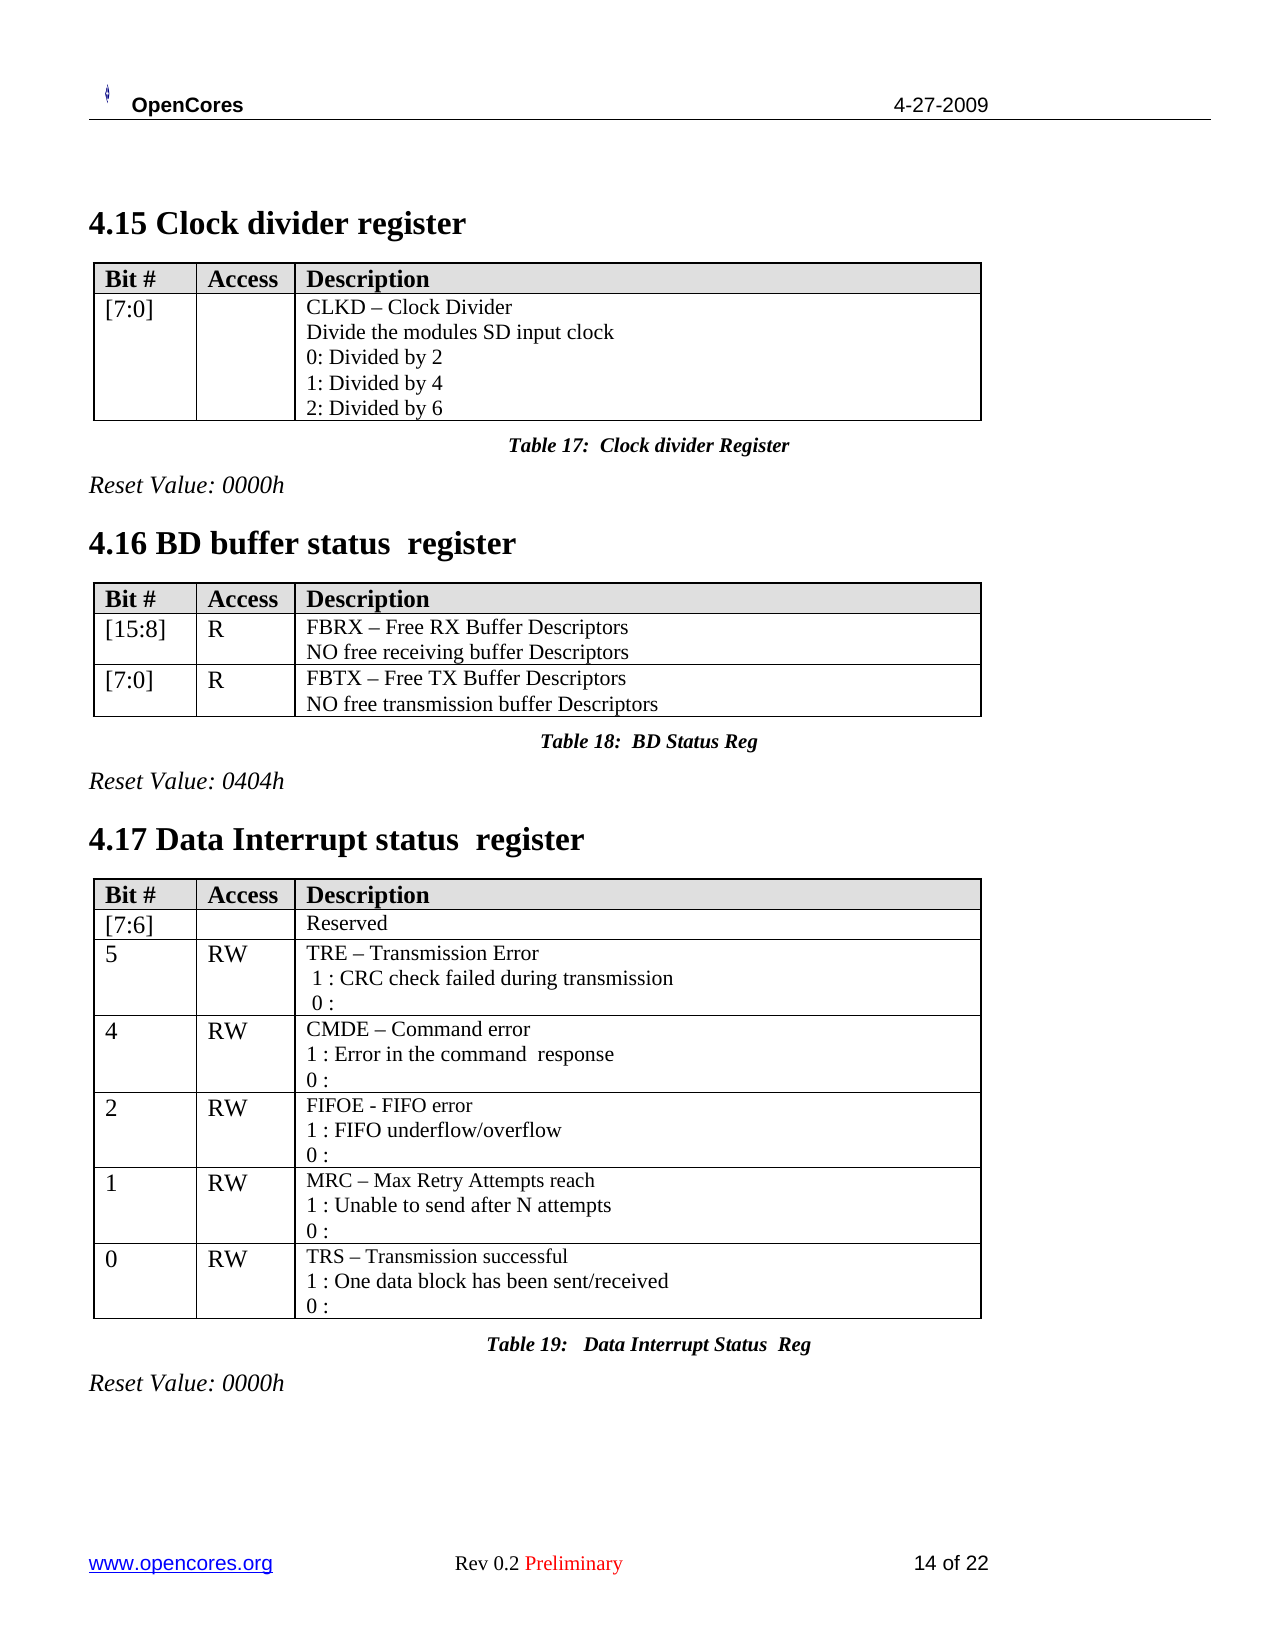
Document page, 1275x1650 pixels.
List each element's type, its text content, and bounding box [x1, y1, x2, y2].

table_cell FBRX – Free RX Buffer Descriptors NO free receiving buffer Descriptors [296, 614, 980, 664]
table_cell RW [197, 1168, 294, 1243]
table_cell RW [197, 1244, 294, 1318]
table_cell [7:0] [95, 294, 196, 420]
table_cell CMDE – Command error 1 : Error in the command response 0 : [296, 1016, 980, 1092]
table_header Access [197, 880, 294, 909]
text Table 17: Clock divider Register [89, 433, 1211, 457]
table_header Access [197, 264, 294, 293]
table_cell R [197, 614, 294, 664]
text Table 18: BD Status Reg [89, 729, 1211, 753]
table_header Access [197, 584, 294, 613]
subtitle 4.16 BD buffer status register [89, 523, 1211, 562]
table_cell RW [197, 1016, 294, 1092]
table_cell FIFOE - FIFO error 1 : FIFO underflow/overflow 0 : [296, 1093, 980, 1167]
table_header Bit # [95, 880, 196, 909]
table_cell 1 [95, 1168, 196, 1243]
table_cell [7:6] [95, 910, 196, 938]
text Reset Value: 0404h [89, 766, 1211, 794]
table_cell [197, 910, 294, 938]
table_cell Reserved [296, 910, 980, 938]
table_cell RW [197, 1093, 294, 1167]
table_header Description [296, 264, 980, 293]
table_cell R [197, 665, 294, 716]
text Table 19: Data Interrupt Status Reg [89, 1332, 1211, 1356]
table_cell TRS – Transmission successful 1 : One data block has been sent/received 0 : [296, 1244, 980, 1318]
table_cell 0 [95, 1244, 196, 1318]
table_header Bit # [95, 264, 196, 293]
table_header Bit # [95, 584, 196, 613]
table_cell FBTX – Free TX Buffer Descriptors NO free transmission buffer Descriptors [296, 665, 980, 716]
table_cell MRC – Max Retry Attempts reach 1 : Unable to send after N attempts 0 : [296, 1168, 980, 1243]
subtitle 4.17 Data Interrupt status register [89, 819, 1211, 858]
table_cell [7:0] [95, 665, 196, 716]
table_cell 2 [95, 1093, 196, 1167]
subtitle 4.15 Clock divider register [89, 203, 1211, 242]
table_header Description [296, 880, 980, 909]
table_cell [15:8] [95, 614, 196, 664]
text Reset Value: 0000h [89, 470, 1211, 499]
table_cell RW [197, 940, 294, 1015]
table_cell TRE – Transmission Error 1 : CRC check failed during transmission 0 : [296, 940, 980, 1015]
table_header Description [296, 584, 980, 613]
table_cell 5 [95, 940, 196, 1015]
table_cell [197, 294, 294, 420]
table_cell CLKD – Clock Divider Divide the modules SD input clock 0: Divided by 2 1: Divided by 4 2: Divided by 6 [296, 294, 980, 420]
text Reset Value: 0000h [89, 1368, 1211, 1397]
table_cell 4 [95, 1016, 196, 1092]
